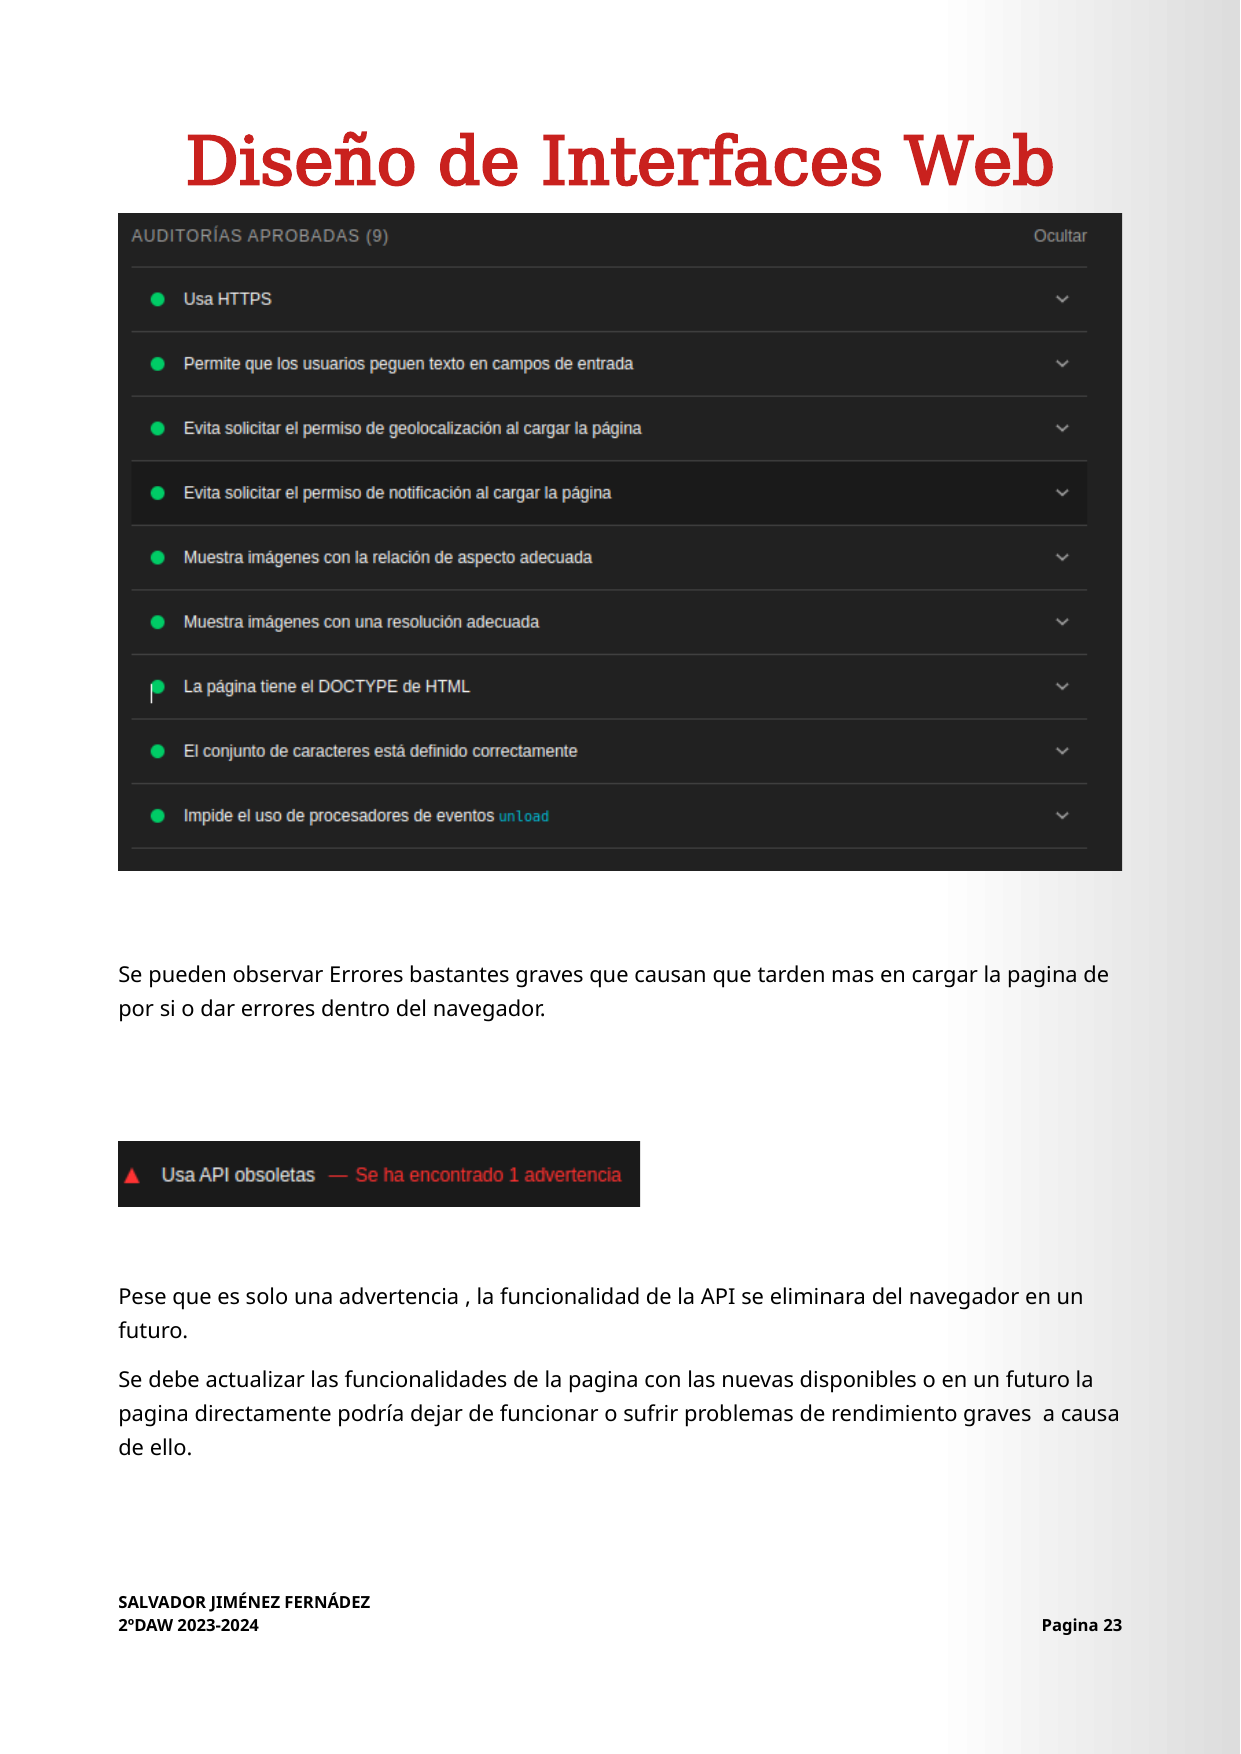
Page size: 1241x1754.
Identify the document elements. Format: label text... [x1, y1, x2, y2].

picture [118, 1141, 640, 1207]
text Se debe actualizar las funcionalidades de la pagina con las nuevas disponibles o en un futuro la pagina directamente podría dejar de funcionar o sufrir problemas de rendimiento graves a causa de ello. [118, 1364, 1122, 1462]
text Pese que es solo una advertencia , la funcionalidad de la API se eliminara del navegador en un futuro. [118, 1281, 1122, 1345]
picture [118, 213, 1123, 871]
text Se pueden observar Errores bastantes graves que causan que tarden mas en cargar la pagina de por si o dar errores dentro del navegador. [118, 958, 1122, 1022]
